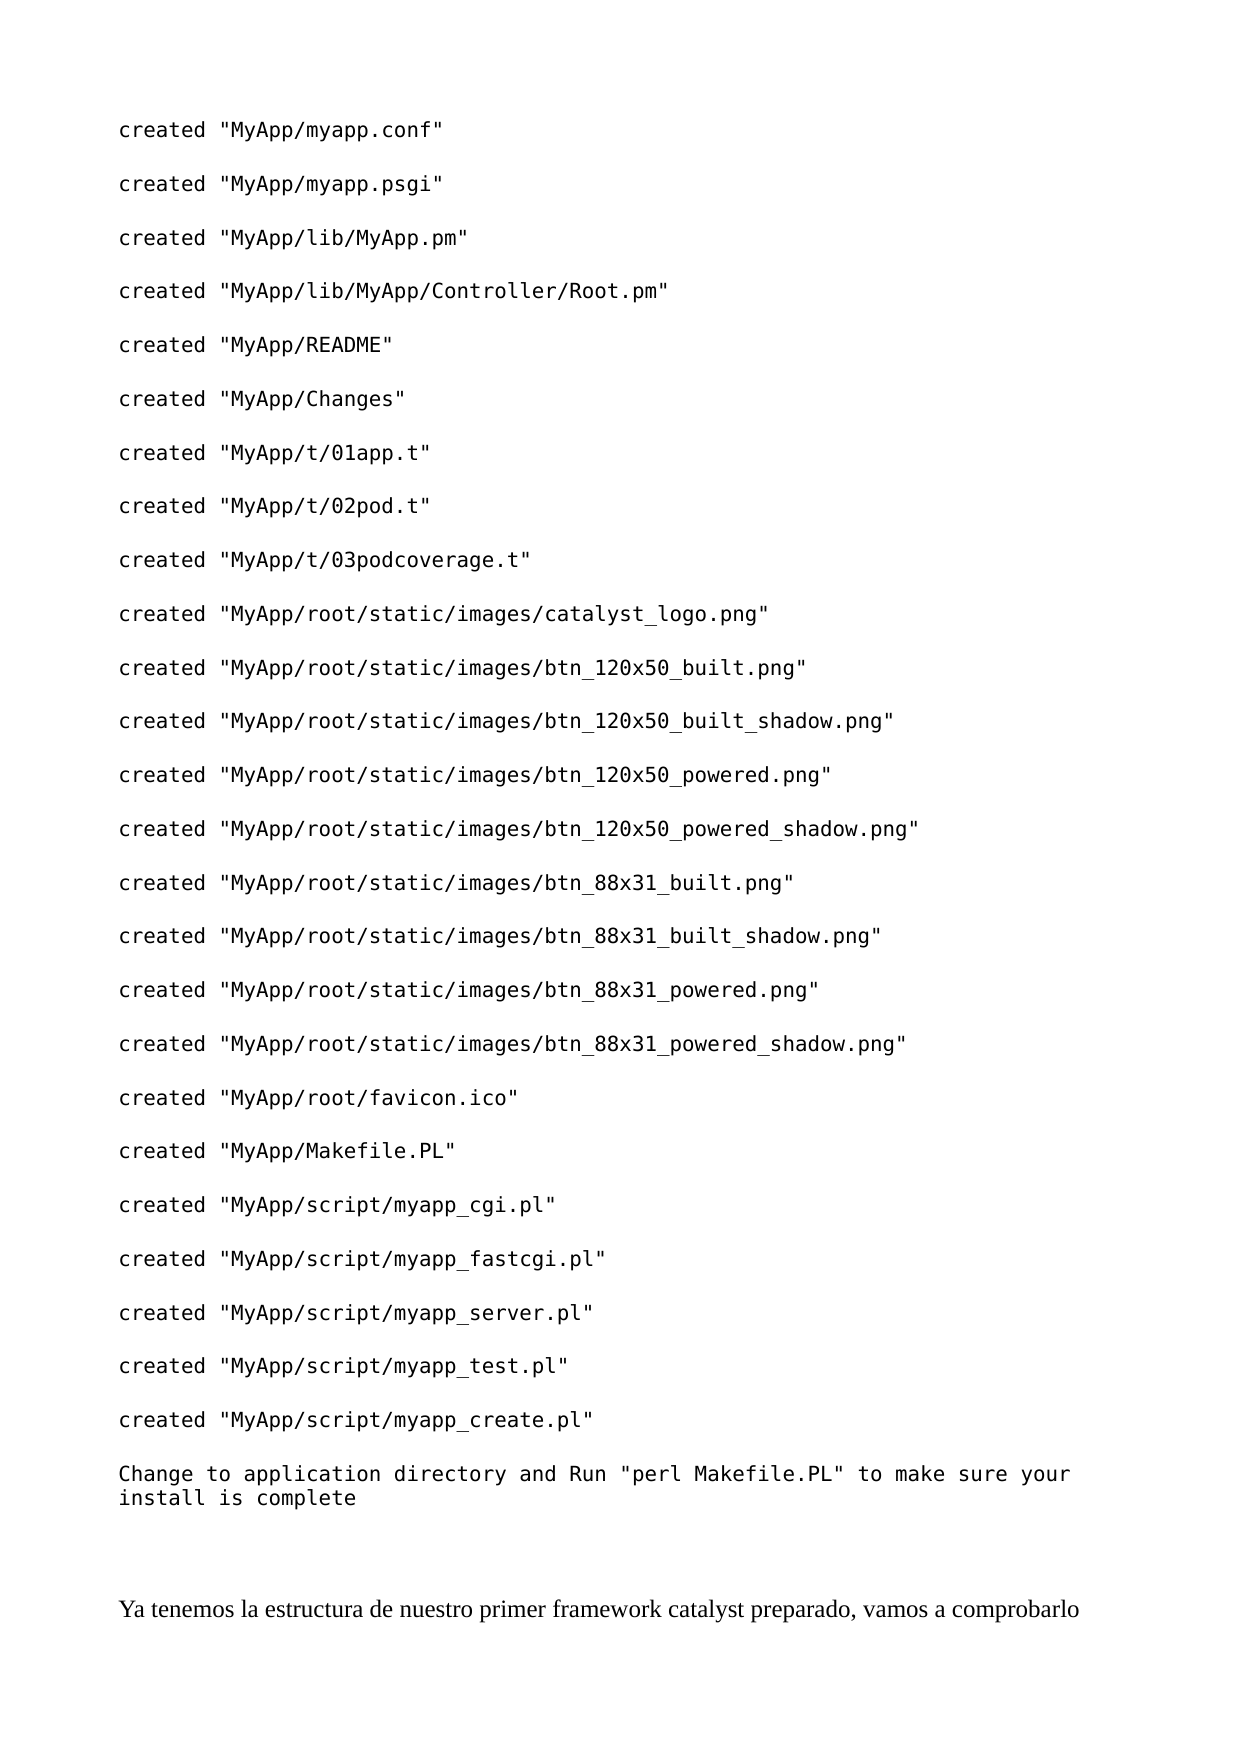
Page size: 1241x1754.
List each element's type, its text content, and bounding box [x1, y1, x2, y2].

text created "MyApp/t/01app.t" [118, 441, 1122, 465]
text created "MyApp/t/02pod.t" [118, 494, 1122, 519]
text created "MyApp/root/static/images/btn_120x50_built.png" [118, 656, 1122, 680]
text created "MyApp/root/static/images/btn_88x31_built_shadow.png" [118, 924, 1122, 949]
text created "MyApp/script/myapp_cgi.pl" [118, 1193, 1122, 1217]
text created "MyApp/root/static/images/btn_120x50_powered.png" [118, 763, 1122, 787]
text created "MyApp/root/static/images/btn_88x31_powered.png" [118, 978, 1122, 1002]
text created "MyApp/script/myapp_create.pl" [118, 1408, 1122, 1432]
text created "MyApp/t/03podcoverage.t" [118, 548, 1122, 572]
text created "MyApp/lib/MyApp/Controller/Root.pm" [118, 279, 1122, 304]
text created "MyApp/myapp.psgi" [118, 172, 1122, 196]
text Ya tenemos la estructura de nuestro primer framework catalyst preparado, vamos a comprobarlo [118, 1594, 1122, 1622]
text Change to application directory and Run "perl Makefile.PL" to make sure your install is complete [118, 1462, 1122, 1510]
text created "MyApp/root/static/images/catalyst_logo.png" [118, 602, 1122, 626]
text created "MyApp/myapp.conf" [118, 118, 1122, 142]
text created "MyApp/root/static/images/btn_120x50_built_shadow.png" [118, 709, 1122, 734]
text created "MyApp/script/myapp_test.pl" [118, 1354, 1122, 1379]
text created "MyApp/root/static/images/btn_88x31_built.png" [118, 871, 1122, 895]
text created "MyApp/root/favicon.ico" [118, 1086, 1122, 1110]
text created "MyApp/lib/MyApp.pm" [118, 226, 1122, 250]
text created "MyApp/root/static/images/btn_88x31_powered_shadow.png" [118, 1032, 1122, 1056]
text created "MyApp/script/myapp_fastcgi.pl" [118, 1247, 1122, 1271]
text created "MyApp/Makefile.PL" [118, 1139, 1122, 1164]
text created "MyApp/Changes" [118, 387, 1122, 411]
text created "MyApp/README" [118, 333, 1122, 357]
text created "MyApp/root/static/images/btn_120x50_powered_shadow.png" [118, 817, 1122, 841]
text created "MyApp/script/myapp_server.pl" [118, 1301, 1122, 1325]
